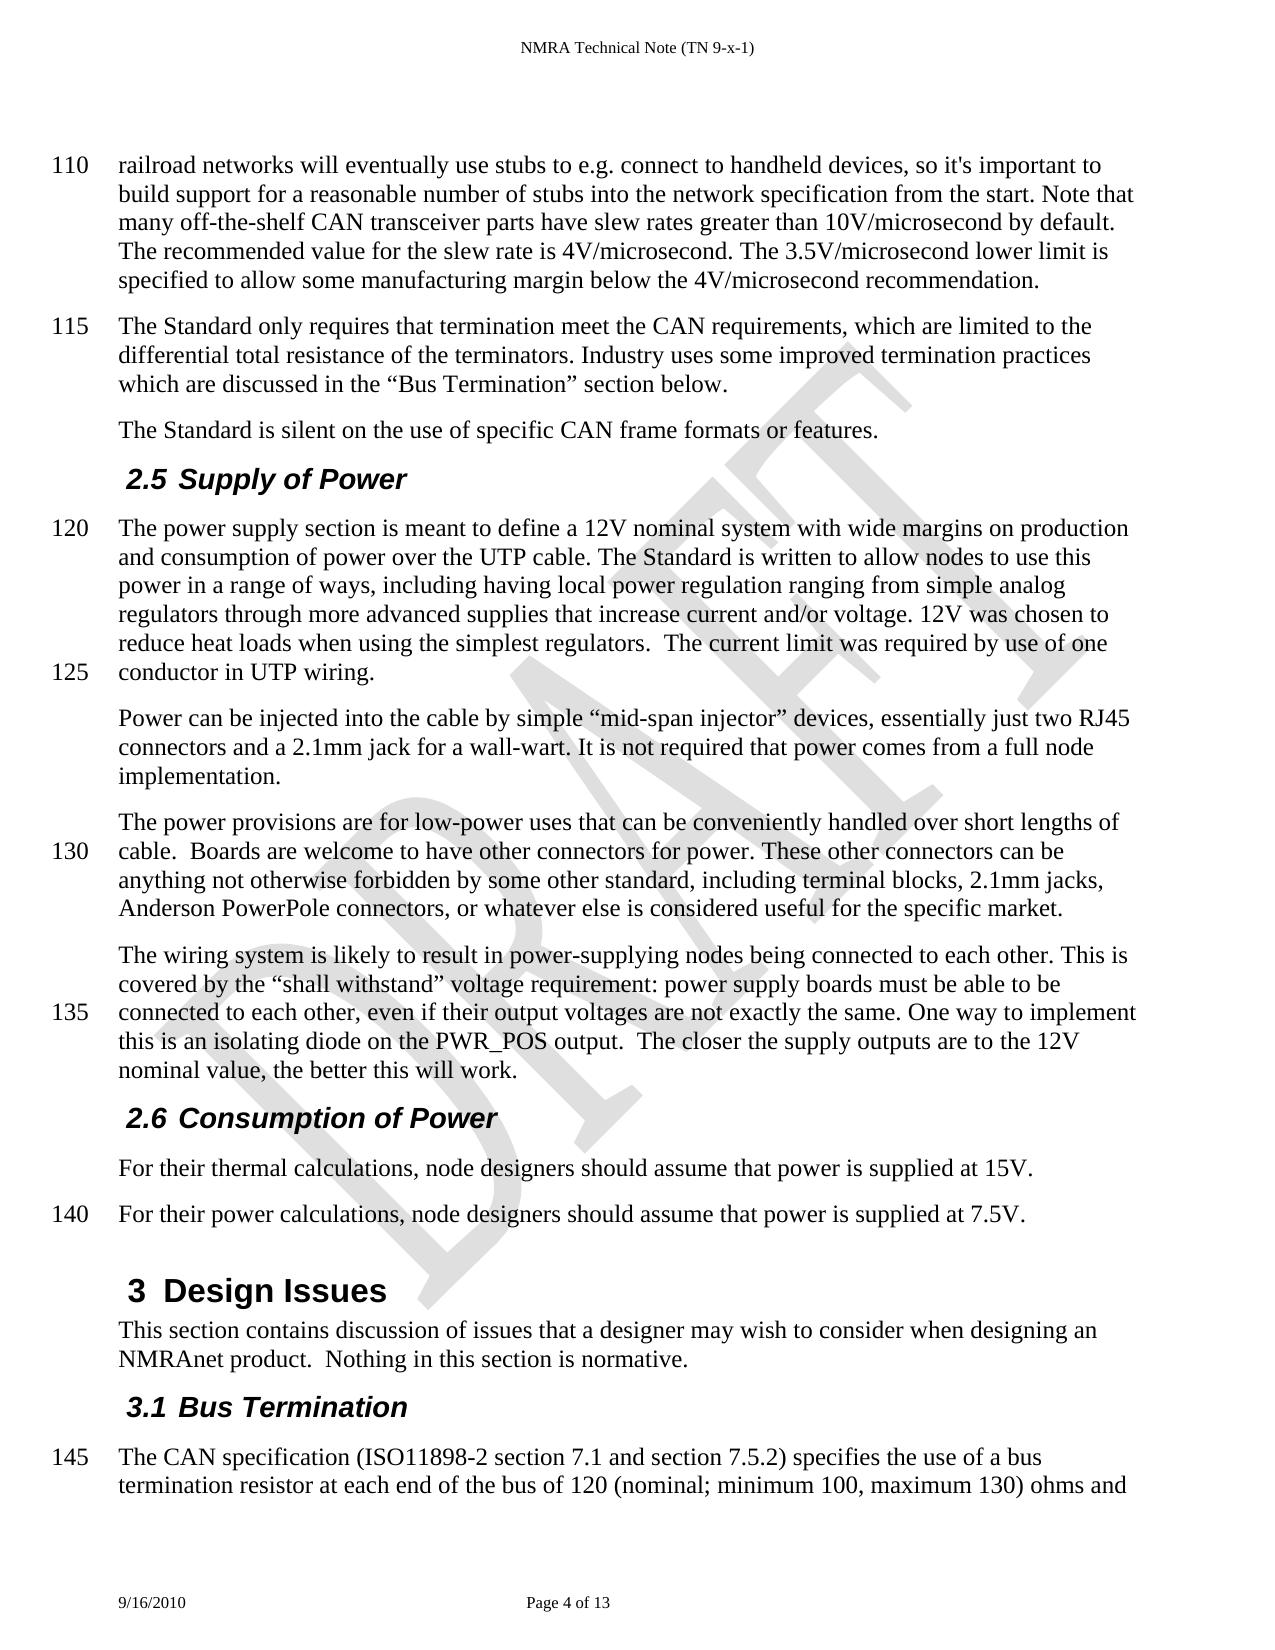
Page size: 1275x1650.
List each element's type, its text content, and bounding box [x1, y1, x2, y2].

text The Standard is silent on the use of specific CAN frame formats or features. [819, 415, 1157, 444]
subtitle [866, 462, 1157, 495]
text The wiring system is likely to result in power-supplying nodes being connected to each other. This is covered by the “shall withstand” voltage requirement: power supply boards must be able to be connected to each other, even if their output voltages are not exactly the same. One way to implement this is an isolating diode on the PWR_POS output. The closer the supply outputs are to the 12V nominal value, the better this will work. [503, 940, 1157, 1084]
text For their power calculations, node designers should assume that power is supplied at 7.5V. [395, 1199, 492, 1228]
text The Standard only requires that termination meet the CAN requirements, which are limited to the differential total resistance of the terminators. Industry uses some improved termination practices which are discussed in the “Bus Termination” section below. [118, 311, 1157, 398]
text The power provisions are for low-power uses that can be conveniently handled over short lengths of cable. Boards are welcome to have other connectors for power. These other connectors can be anything not otherwise forbidden by some other standard, including terminal blocks, 2.1mm jacks, Anderson PowerPole connectors, or whatever else is considered useful for the specific market. [672, 825, 816, 922]
subtitle Bus Termination [118, 1391, 1157, 1424]
text The power provisions are for low-power uses that can be conveniently handled over short lengths of cable. Boards are welcome to have other connectors for power. These other connectors can be anything not otherwise forbidden by some other standard, including terminal blocks, 2.1mm jacks, Anderson PowerPole connectors, or whatever else is considered useful for the specific market. [118, 807, 385, 922]
text The power provisions are for low-power uses that can be conveniently handled over short lengths of cable. Boards are welcome to have other connectors for power. These other connectors can be anything not otherwise forbidden by some other standard, including terminal blocks, 2.1mm jacks, Anderson PowerPole connectors, or whatever else is considered useful for the specific market. [453, 807, 678, 922]
text The Standard is silent on the use of specific CAN frame formats or features. [118, 415, 773, 444]
subtitle Consumption of Power [118, 1101, 288, 1135]
text The power supply section is meant to define a 12V nominal system with wide margins on production and consumption of power over the UTP cable. The Standard is written to allow nodes to use this power in a range of ways, including having local power regulation ranging from simple analog regulators through more advanced supplies that increase current and/or voltage. 12V was chosen to reduce heat loads when using the simplest regulators. The current limit was required by use of one conductor in UTP wiring. [668, 513, 1033, 686]
text Power can be injected into the cable by simple “mid-span injector” devices, essentially just two RJ45 connectors and a 2.1mm jack for a wall-wart. It is not required that power comes from a full node implementation. [547, 703, 672, 789]
text Power can be injected into the cable by simple “mid-span injector” devices, essentially just two RJ45 connectors and a 2.1mm jack for a wall-wart. It is not required that power comes from a full node implementation. [806, 703, 1157, 789]
text For their thermal calculations, node designers should assume that power is supplied at 15V. [118, 1153, 334, 1181]
text Power can be injected into the cable by simple “mid-span injector” devices, essentially just two RJ45 connectors and a 2.1mm jack for a wall-wart. It is not required that power comes from a full node implementation. [118, 703, 587, 789]
text For their power calculations, node designers should assume that power is supplied at 7.5V. [510, 1199, 1157, 1228]
subtitle Supply of Power [118, 462, 753, 495]
text The power supply section is meant to define a 12V nominal system with wide margins on production and consumption of power over the UTP cable. The Standard is written to allow nodes to use this power in a range of ways, including having local power regulation ranging from simple analog regulators through more advanced supplies that increase current and/or voltage. 12V was chosen to reduce heat loads when using the simplest regulators. The current limit was required by use of one conductor in UTP wiring. [118, 513, 746, 686]
text railroad networks will eventually use stubs to e.g. connect to handheld devices, so it's important to build support for a reasonable number of stubs into the network specification from the start. Note that many off-the-shelf CAN transceiver parts have slew rates greater than 10V/microsecond by default. The recommended value for the slew rate is 4V/microsecond. The 3.5V/microsecond lower limit is specified to allow some manufacturing margin below the 4V/microsecond recommendation. [118, 150, 1157, 294]
subtitle Consumption of Power [297, 1101, 475, 1135]
subtitle Consumption of Power [490, 1101, 584, 1135]
subtitle Consumption of Power [605, 1101, 1157, 1135]
text The wiring system is likely to result in power-supplying nodes being connected to each other. This is covered by the “shall withstand” voltage requirement: power supply boards must be able to be connected to each other, even if their output voltages are not exactly the same. One way to implement this is an isolating diode on the PWR_POS output. The closer the supply outputs are to the 12V nominal value, the better this will work. [216, 977, 436, 1084]
text For their thermal calculations, node designers should assume that power is supplied at 15V. [349, 1153, 493, 1181]
text The power supply section is meant to define a 12V nominal system with wide margins on production and consumption of power over the UTP cable. The Standard is written to allow nodes to use this power in a range of ways, including having local power regulation ranging from simple analog regulators through more advanced supplies that increase current and/or voltage. 12V was chosen to reduce heat loads when using the simplest regulators. The current limit was required by use of one conductor in UTP wiring. [917, 513, 1157, 686]
subtitle [431, 1271, 1157, 1309]
text The power provisions are for low-power uses that can be conveniently handled over short lengths of cable. Boards are welcome to have other connectors for power. These other connectors can be anything not otherwise forbidden by some other standard, including terminal blocks, 2.1mm jacks, Anderson PowerPole connectors, or whatever else is considered useful for the specific market. [366, 828, 514, 922]
text The CAN specification (ISO11898-2 section 7.1 and section 7.5.2) specifies the use of a bus termination resistor at each end of the bus of 120 (nominal; minimum 100, maximum 130) ohms and [118, 1442, 1157, 1499]
text For their thermal calculations, node designers should assume that power is supplied at 15V. [517, 1153, 1157, 1181]
subtitle Design Issues [118, 1271, 429, 1309]
text The wiring system is likely to result in power-supplying nodes being connected to each other. This is covered by the “shall withstand” voltage requirement: power supply boards must be able to be connected to each other, even if their output voltages are not exactly the same. One way to implement this is an isolating diode on the PWR_POS output. The closer the supply outputs are to the 12V nominal value, the better this will work. [541, 940, 720, 1016]
text Power can be injected into the cable by simple “mid-span injector” devices, essentially just two RJ45 connectors and a 2.1mm jack for a wall-wart. It is not required that power comes from a full node implementation. [602, 703, 849, 789]
text The wiring system is likely to result in power-supplying nodes being connected to each other. This is covered by the “shall withstand” voltage requirement: power supply boards must be able to be connected to each other, even if their output voltages are not exactly the same. One way to implement this is an isolating diode on the PWR_POS output. The closer the supply outputs are to the 12V nominal value, the better this will work. [118, 940, 547, 1084]
text For their power calculations, node designers should assume that power is supplied at 7.5V. [118, 1199, 381, 1228]
subtitle [757, 462, 856, 495]
text This section contains discussion of issues that a designer may wish to consider when designing an NMRAnet product. Nothing in this section is normative. [118, 1315, 1157, 1373]
text The power provisions are for low-power uses that can be conveniently handled over short lengths of cable. Boards are welcome to have other connectors for power. These other connectors can be anything not otherwise forbidden by some other standard, including terminal blocks, 2.1mm jacks, Anderson PowerPole connectors, or whatever else is considered useful for the specific market. [755, 807, 1157, 922]
